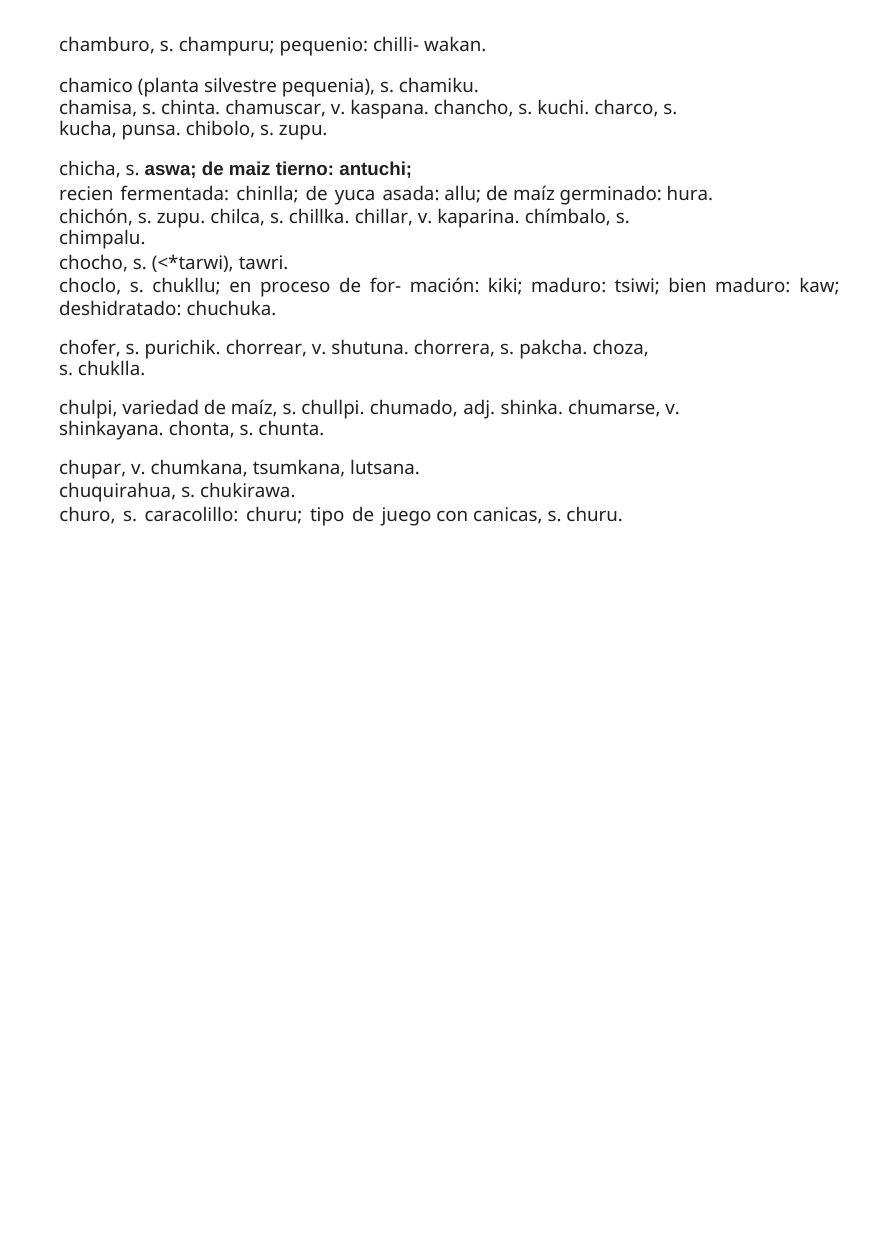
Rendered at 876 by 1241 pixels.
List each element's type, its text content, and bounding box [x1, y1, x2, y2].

text chupar, v. chumkana, tsumkana, lutsana. [59, 458, 856, 479]
text chocho, s. (<*tarwi), tawri. [59, 250, 856, 274]
text chulpi, variedad de maíz, s. chullpi. chumado, adj. shinka. chumarse, v. shinkayana. chonta, s. chunta. [59, 397, 779, 441]
text chicha, s. aswa; de maiz tierno: antuchi; [59, 157, 856, 181]
text chamisa, s. chinta. chamuscar, v. kaspana. chancho, s. kuchi. charco, s. kucha, punsa. chibolo, s. zupu. [59, 97, 710, 141]
text chofer, s. purichik. chorrear, v. shutuna. chorrera, s. pakcha. choza, s. chuklla. [59, 337, 664, 381]
text choclo, s. chukllu; en proceso de for- mación: kiki; maduro: tsiwi; bien maduro: kaw; deshidratado: chuchuka. [59, 275, 840, 320]
text chamburo, s. champuru; pequenio: chilli- wakan. [59, 32, 844, 56]
text chichón, s. zupu. chilca, s. chillka. chillar, v. kaparina. chímbalo, s. chimpalu. [59, 206, 694, 250]
text chuquirahua, s. chukirawa. [59, 479, 856, 502]
text churo, s. caracolillo: churu; tipo de juego con canicas, s. churu. [59, 502, 856, 526]
text recien fermentada: chinlla; de yuca asada: allu; de maíz germinado: hura. [59, 181, 856, 206]
text chamico (planta silvestre pequenia), s. chamiku. [59, 73, 824, 97]
